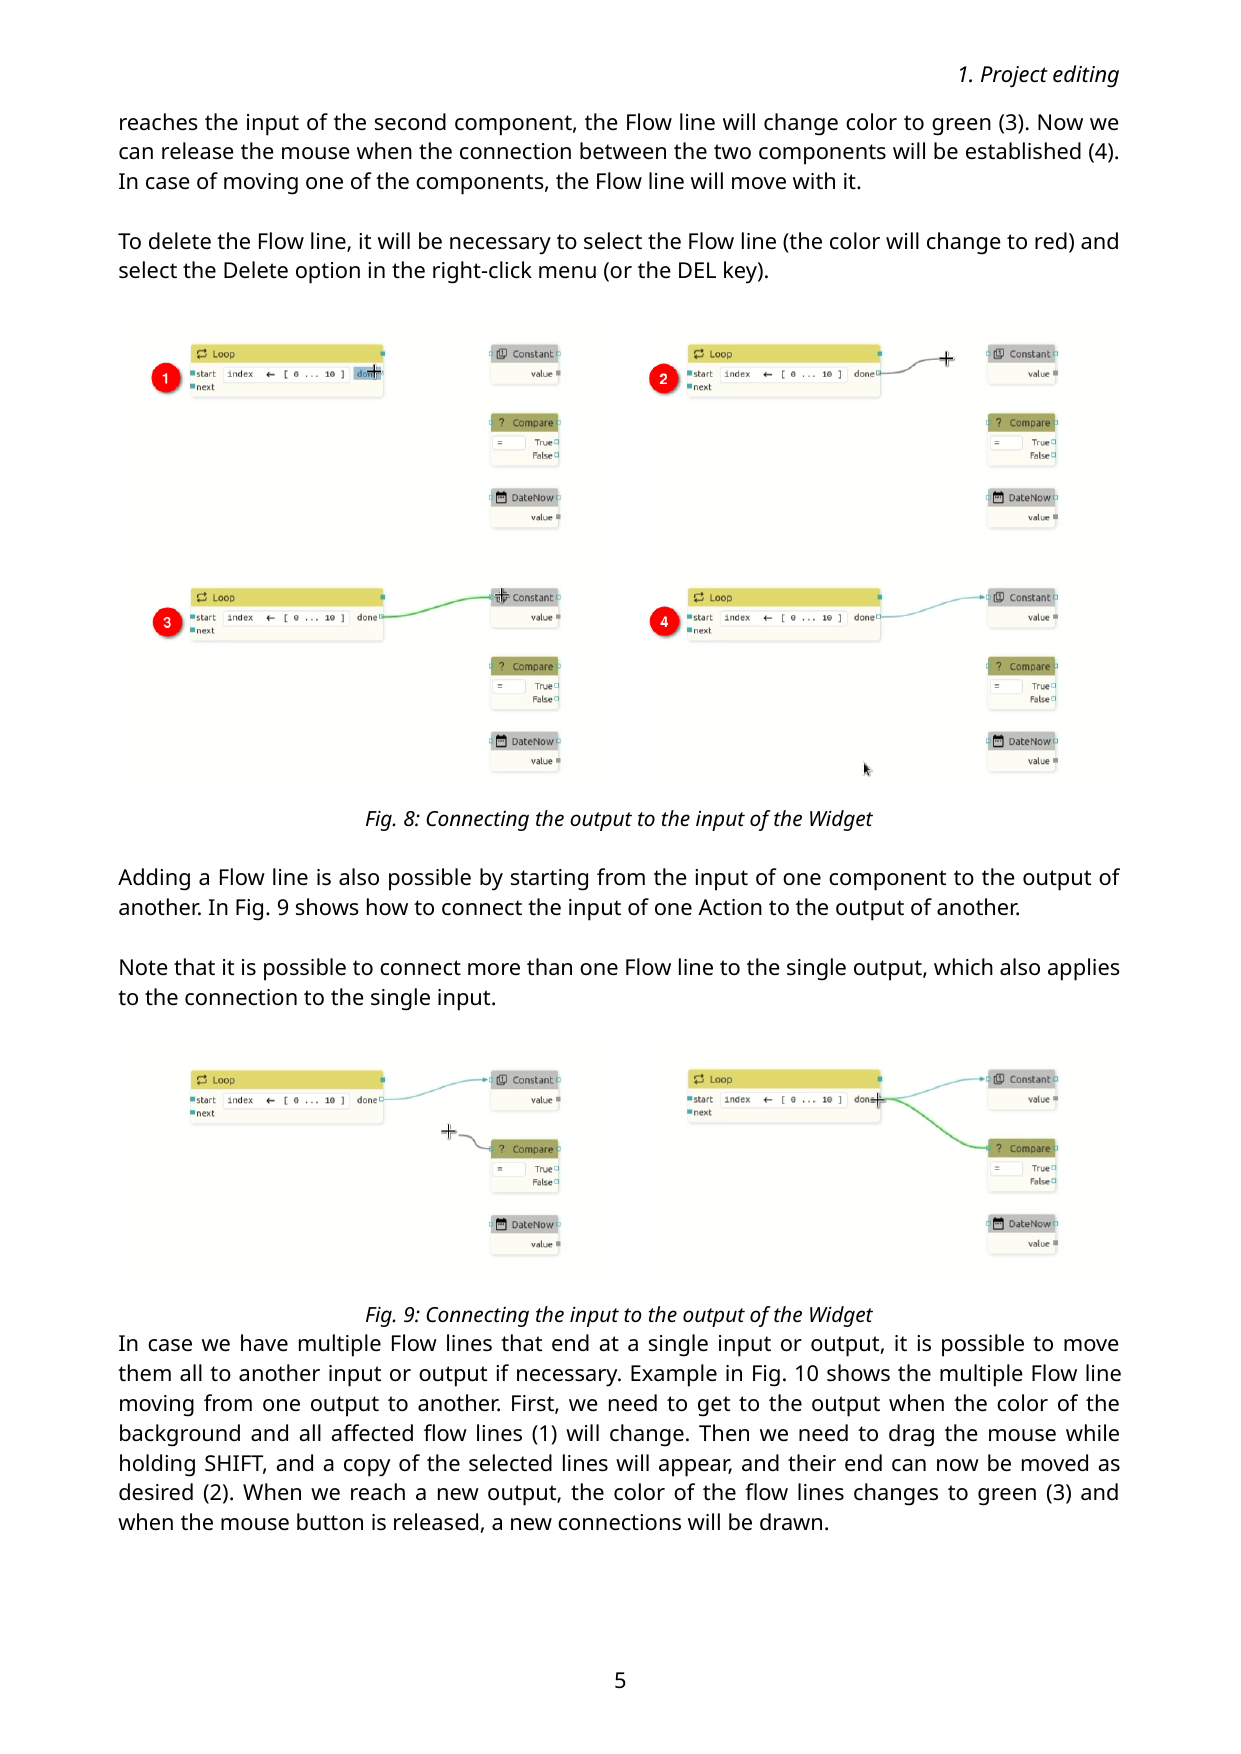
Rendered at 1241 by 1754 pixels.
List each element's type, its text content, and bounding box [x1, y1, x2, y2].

text Note that it is possible to connect more than one Flow line to the single output, which also applies to the connection to the single input. [118, 952, 1122, 1011]
text Adding a Flow line is also possible by starting from the input of one component to the output of another. In Fig. 9 shows how to connect the input of one Action to the output of another. [118, 862, 1122, 922]
picture [118, 315, 1123, 793]
text reaches the input of the second component, the Flow line will change color to green (3). Now we can release the mouse when the connection between the two components will be established (4). In case of moving one of the components, the Flow line will move with it. [118, 107, 1122, 196]
text Fig. 9: Connecting the input to the output of the Widget [118, 1289, 1122, 1328]
picture [118, 1041, 1123, 1289]
text In case we have multiple Flow lines that end at a single input or output, it is possible to move them all to another input or output if necessary. Example in Fig. 10 shows the multiple Flow line moving from one output to another. First, we need to get to the output when the color of the background and all affected flow lines (1) will change. Then we need to drag the mouse while holding SHIFT, and a copy of the selected lines will appear, and their end can now be moved as desired (2). When we reach a new output, the color of the flow lines changes to green (3) and when the mouse button is released, a new connections will be drawn. [118, 1328, 1122, 1537]
text To delete the Flow line, it will be necessary to select the Flow line (the color will change to red) and select the Delete option in the right-click menu (or the DEL key). [118, 226, 1122, 285]
text Fig. 8: Connecting the output to the input of the Widget [118, 793, 1122, 832]
